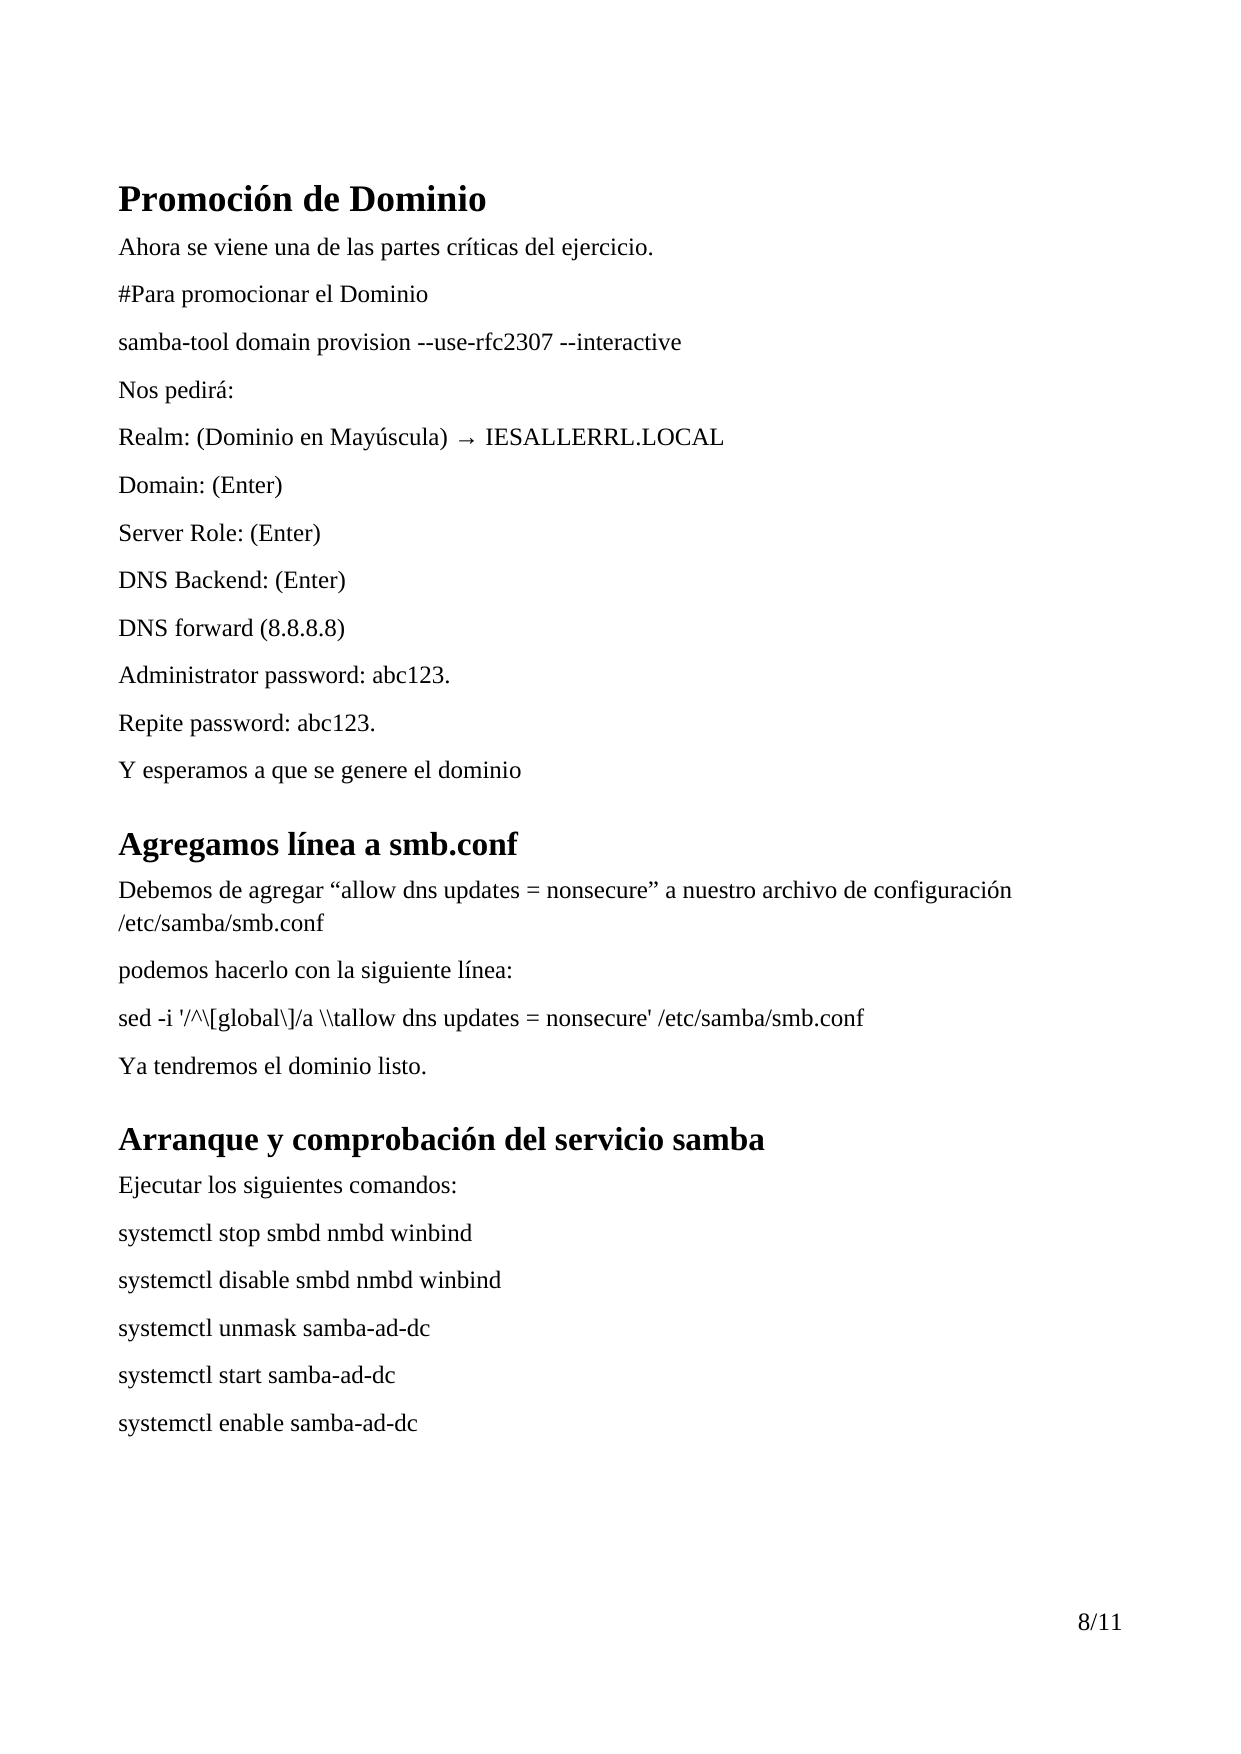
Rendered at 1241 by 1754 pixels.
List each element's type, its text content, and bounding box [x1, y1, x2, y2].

subtitle Promoción de Dominio [118, 176, 1122, 219]
text Administrator password: abc123. [118, 660, 1122, 689]
text systemctl enable samba-ad-dc [118, 1408, 1122, 1437]
text systemctl start samba-ad-dc [118, 1360, 1122, 1389]
text podemos hacerlo con la siguiente línea: [118, 956, 1122, 984]
text Ahora se viene una de las partes críticas del ejercicio. [118, 232, 1122, 261]
text Debemos de agregar “allow dns updates = nonsecure” a nuestro archivo de configuración /etc/samba/smb.conf [118, 875, 1122, 937]
text samba-tool domain provision --use-rfc2307 --interactive [118, 327, 1122, 356]
text Ejecutar los siguientes comandos: [118, 1170, 1122, 1199]
text #Para promocionar el Dominio [118, 279, 1122, 308]
text Nos pedirá: [118, 375, 1122, 403]
subtitle Arranque y comprobación del servicio samba [118, 1119, 1122, 1157]
text DNS Backend: (Enter) [118, 565, 1122, 594]
text sed -i '/^\[global\]/a \\tallow dns updates = nonsecure' /etc/samba/smb.conf [118, 1003, 1122, 1032]
text DNS forward (8.8.8.8) [118, 613, 1122, 642]
text Realm: (Dominio en Mayúscula) → IESALLERRL.LOCAL [118, 422, 1122, 451]
text Domain: (Enter) [118, 470, 1122, 499]
text systemctl stop smbd nmbd winbind [118, 1218, 1122, 1246]
text Y esperamos a que se genere el dominio [118, 756, 1122, 784]
text Ya tendremos el dominio listo. [118, 1051, 1122, 1079]
text systemctl disable smbd nmbd winbind [118, 1265, 1122, 1294]
text Server Role: (Enter) [118, 518, 1122, 546]
text Repite password: abc123. [118, 708, 1122, 737]
text systemctl unmask samba-ad-dc [118, 1313, 1122, 1342]
subtitle Agregamos línea a smb.conf [118, 824, 1122, 862]
